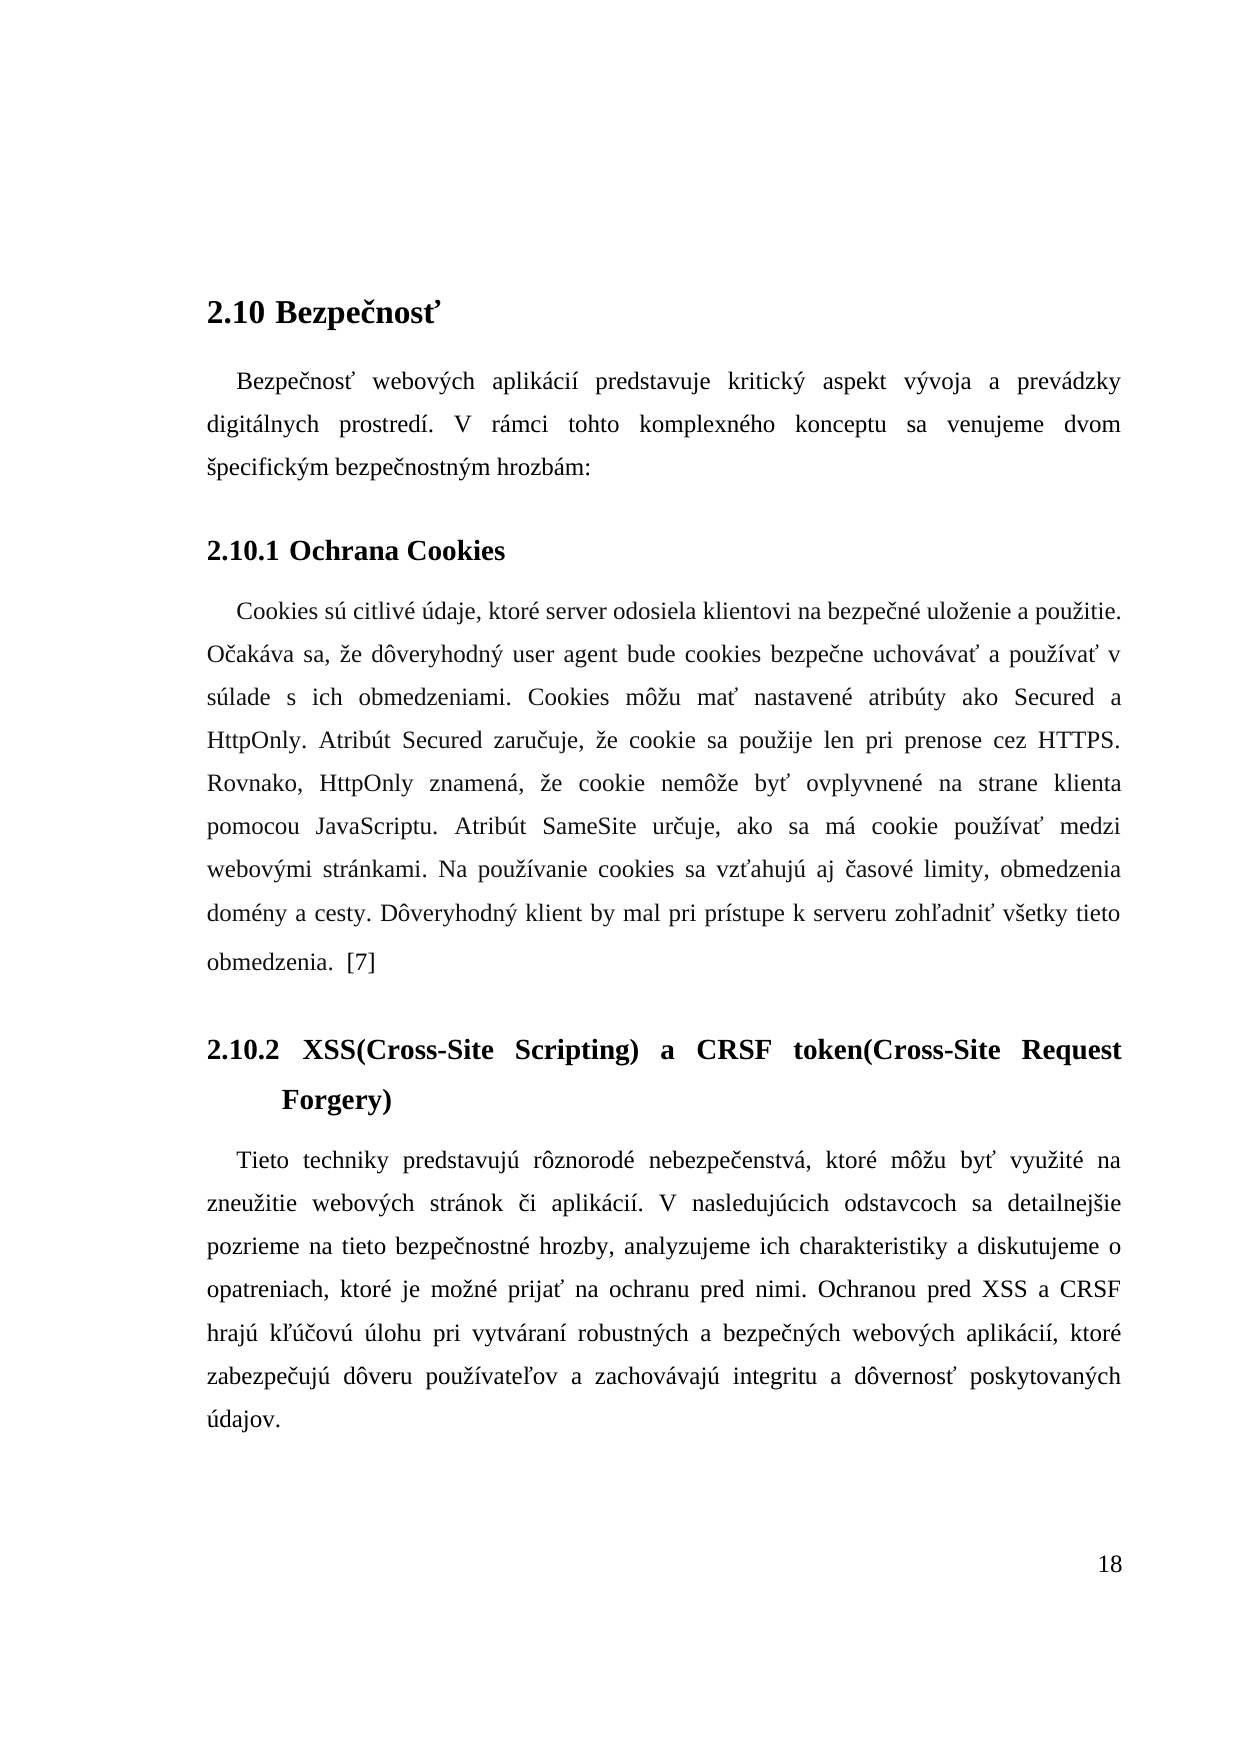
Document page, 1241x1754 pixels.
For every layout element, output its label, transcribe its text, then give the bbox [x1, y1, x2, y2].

text Tieto techniky predstavujú rôznorodé nebezpečenstvá, ktoré môžu byť využité na zneužitie webových stránok či aplikácií. V nasledujúcich odstavcoch sa detailnejšie pozrieme na tieto bezpečnostné hrozby, analyzujeme ich charakteristiky a diskutujeme o opatreniach, ktoré je možné prijať na ochranu pred nimi. Ochranou pred XSS a CRSF hrajú kľúčovú úlohu pri vytváraní robustných a bezpečných webových aplikácií, ktoré zabezpečujú dôveru používateľov a zachovávajú integritu a dôvernosť poskytovaných údajov. [207, 1145, 1122, 1433]
text Cookies sú citlivé údaje, ktoré server odosiela klientovi na bezpečné uloženie a použitie. Očakáva sa, že dôveryhodný user agent bude cookies bezpečne uchovávať a používať v súlade s ich obmedzeniami. Cookies môžu mať nastavené atribúty ako Secured a HttpOnly. Atribút Secured zaručuje, že cookie sa použije len pri prenose cez HTTPS. Rovnako, HttpOnly znamená, že cookie nemôže byť ovplyvnené na strane klienta pomocou JavaScriptu. Atribút SameSite určuje, ako sa má cookie používať medzi webovými stránkami. Na používanie cookies sa vzťahujú aj časové limity, obmedzenia domény a cesty. Dôveryhodný klient by mal pri prístupe k serveru zohľadniť všetky tieto obmedzenia. [7] [207, 596, 1122, 977]
subtitle Ochrana Cookies [207, 533, 1122, 567]
subtitle Bezpečnosť [207, 292, 1122, 330]
subtitle XSS(Cross-Site Scripting) a CRSF token(Cross-Site Request Forgery) [207, 1032, 1122, 1116]
text Bezpečnosť webových aplikácií predstavuje kritický aspekt vývoja a prevádzky digitálnych prostredí. V rámci tohto komplexného konceptu sa venujeme dvom špecifickým bezpečnostným hrozbám: [207, 366, 1122, 481]
